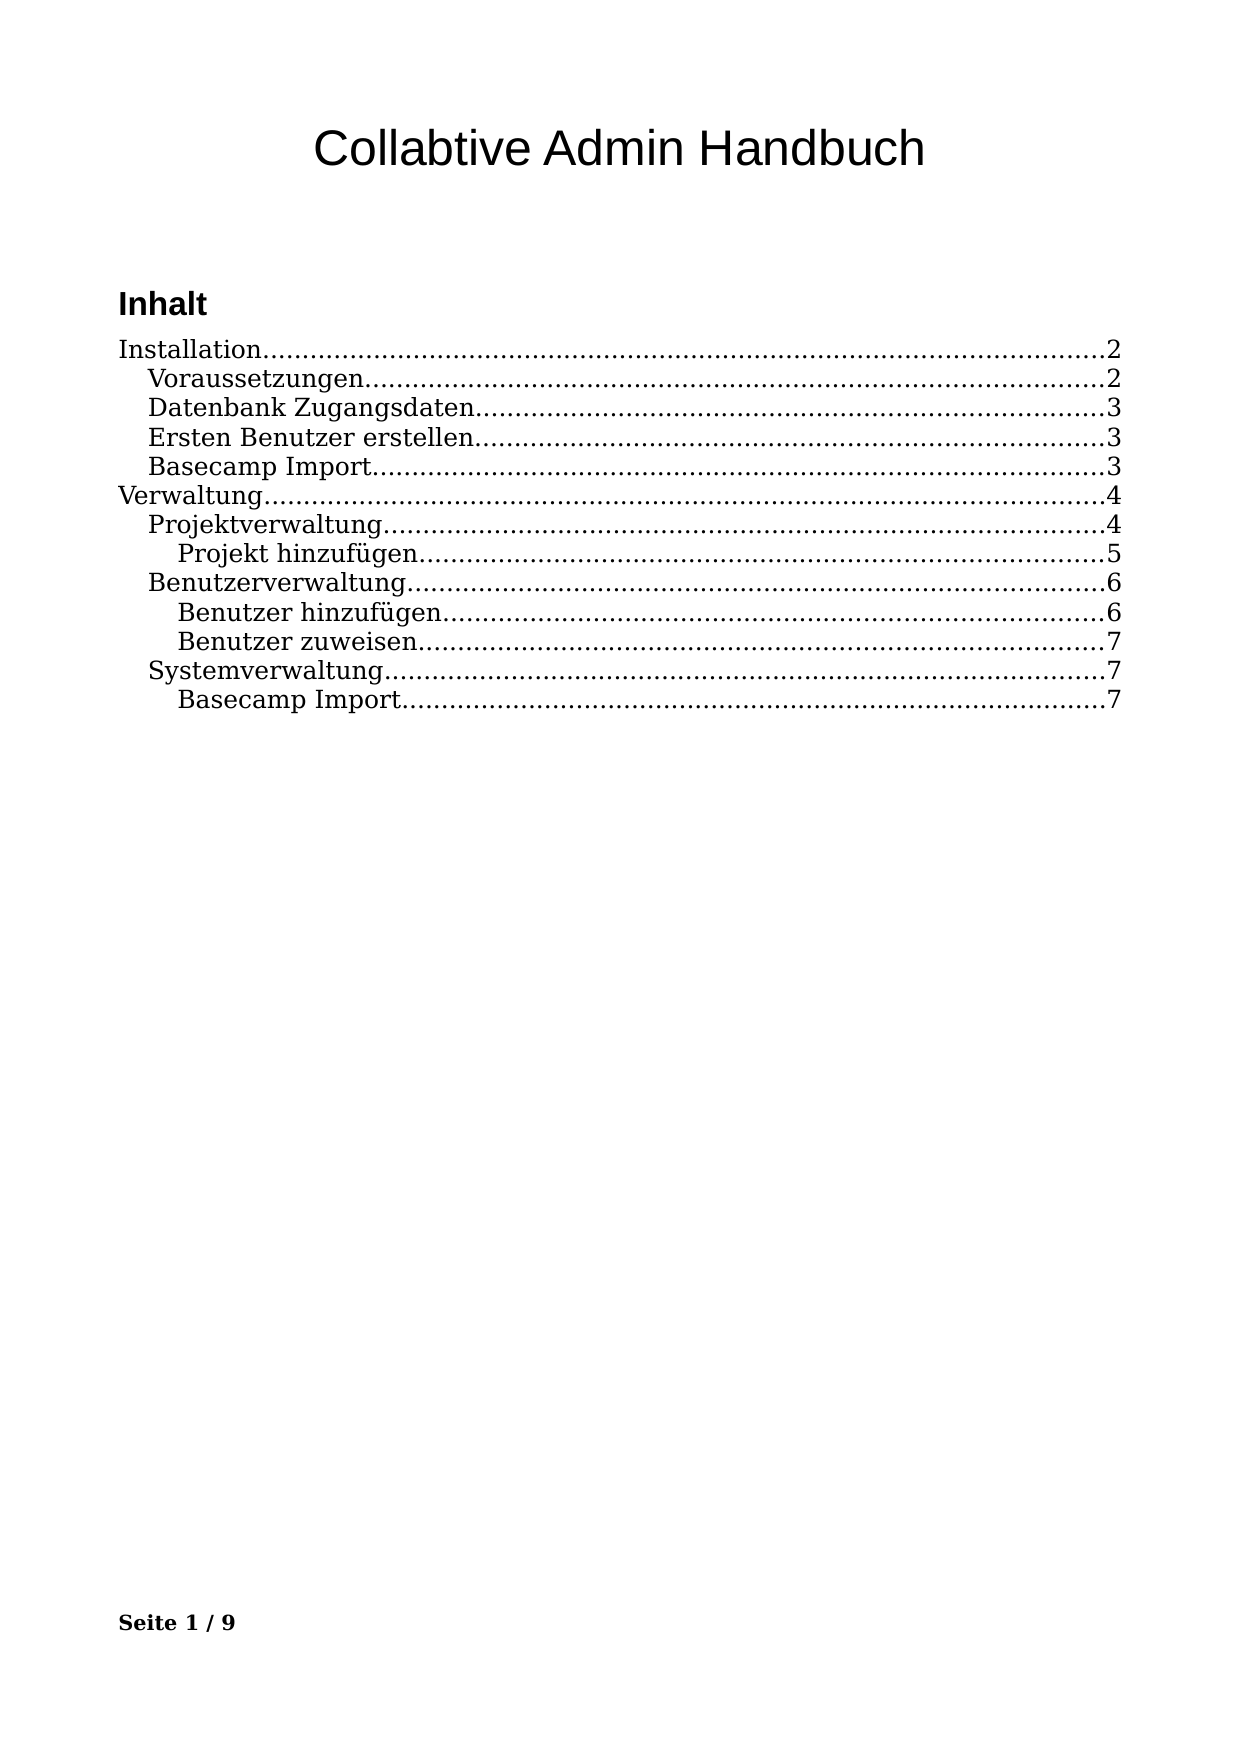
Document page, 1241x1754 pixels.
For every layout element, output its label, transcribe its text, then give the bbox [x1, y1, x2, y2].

text Basecamp Import 7 [177, 685, 1122, 714]
text Installation 2 [118, 335, 1122, 364]
text Voraussetzungen 2 [148, 364, 1122, 393]
text Systemverwaltung 7 [148, 656, 1122, 685]
text Basecamp Import 3 [148, 452, 1122, 481]
text Projektverwaltung 4 [148, 510, 1122, 539]
text Benutzerverwaltung 6 [148, 568, 1122, 598]
text Ersten Benutzer erstellen 3 [148, 423, 1122, 452]
text Projekt hinzufügen 5 [177, 539, 1122, 568]
subtitle Inhalt [118, 284, 1122, 323]
text Benutzer hinzufügen 6 [177, 598, 1122, 627]
text Datenbank Zugangsdaten 3 [148, 393, 1122, 423]
text Benutzer zuweisen 7 [177, 627, 1122, 656]
text Verwaltung 4 [118, 481, 1122, 510]
